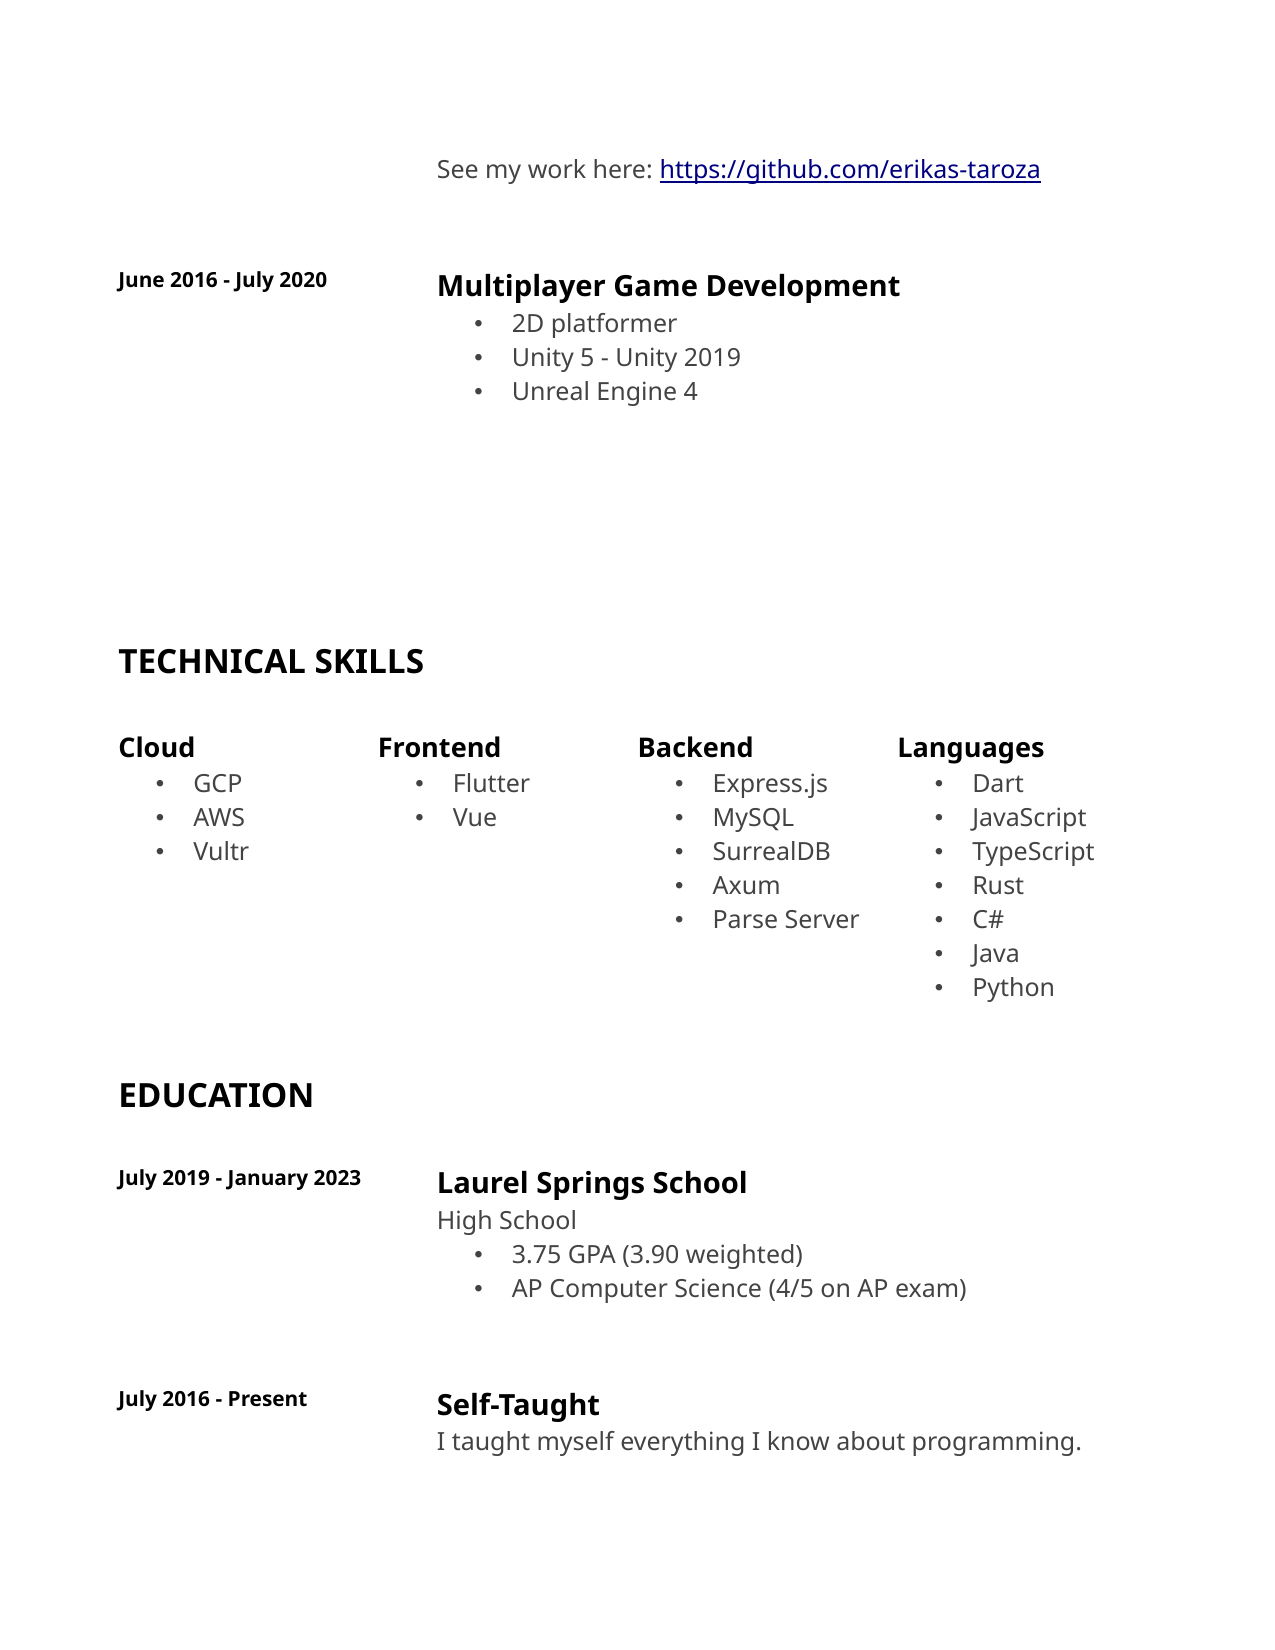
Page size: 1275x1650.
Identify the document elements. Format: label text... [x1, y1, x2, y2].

table_cell Multiplayer Game Development 2D platformer Unity 5 - Unity 2019 Unreal Engine 4 [437, 266, 1157, 407]
table_cell [118, 118, 437, 186]
table_cell [118, 186, 437, 226]
table_header July 2019 - January 2023 [118, 1163, 437, 1304]
table_cell [437, 226, 1157, 266]
table_cell See my work here: https://github.com/erikas-taroza [437, 118, 1157, 186]
table_header Backend Express.js MySQL SurrealDB Axum Parse Server [638, 728, 897, 1004]
table_cell [437, 1344, 1157, 1384]
table_cell [437, 186, 1157, 226]
table_cell July 2016 - Present [118, 1384, 437, 1458]
table_cell [437, 1305, 1157, 1344]
table_header Languages Dart JavaScript TypeScript Rust C# Java Python [897, 728, 1157, 1004]
table_cell [118, 1344, 437, 1384]
text EDUCATION [118, 1072, 1157, 1117]
table_header Laurel Springs School High School 3.75 GPA (3.90 weighted) AP Computer Science (4/5 on AP exam) [437, 1163, 1157, 1304]
table_cell Self-Taught I taught myself everything I know about programming. [437, 1384, 1157, 1458]
table_header Cloud GCP AWS Vultr [118, 728, 378, 1004]
table_cell June 2016 - July 2020 [118, 266, 437, 407]
table_cell [118, 226, 437, 266]
text TECHNICAL SKILLS [118, 637, 1157, 683]
table_cell [118, 1305, 437, 1344]
table_header Frontend Flutter Vue [378, 728, 637, 1004]
